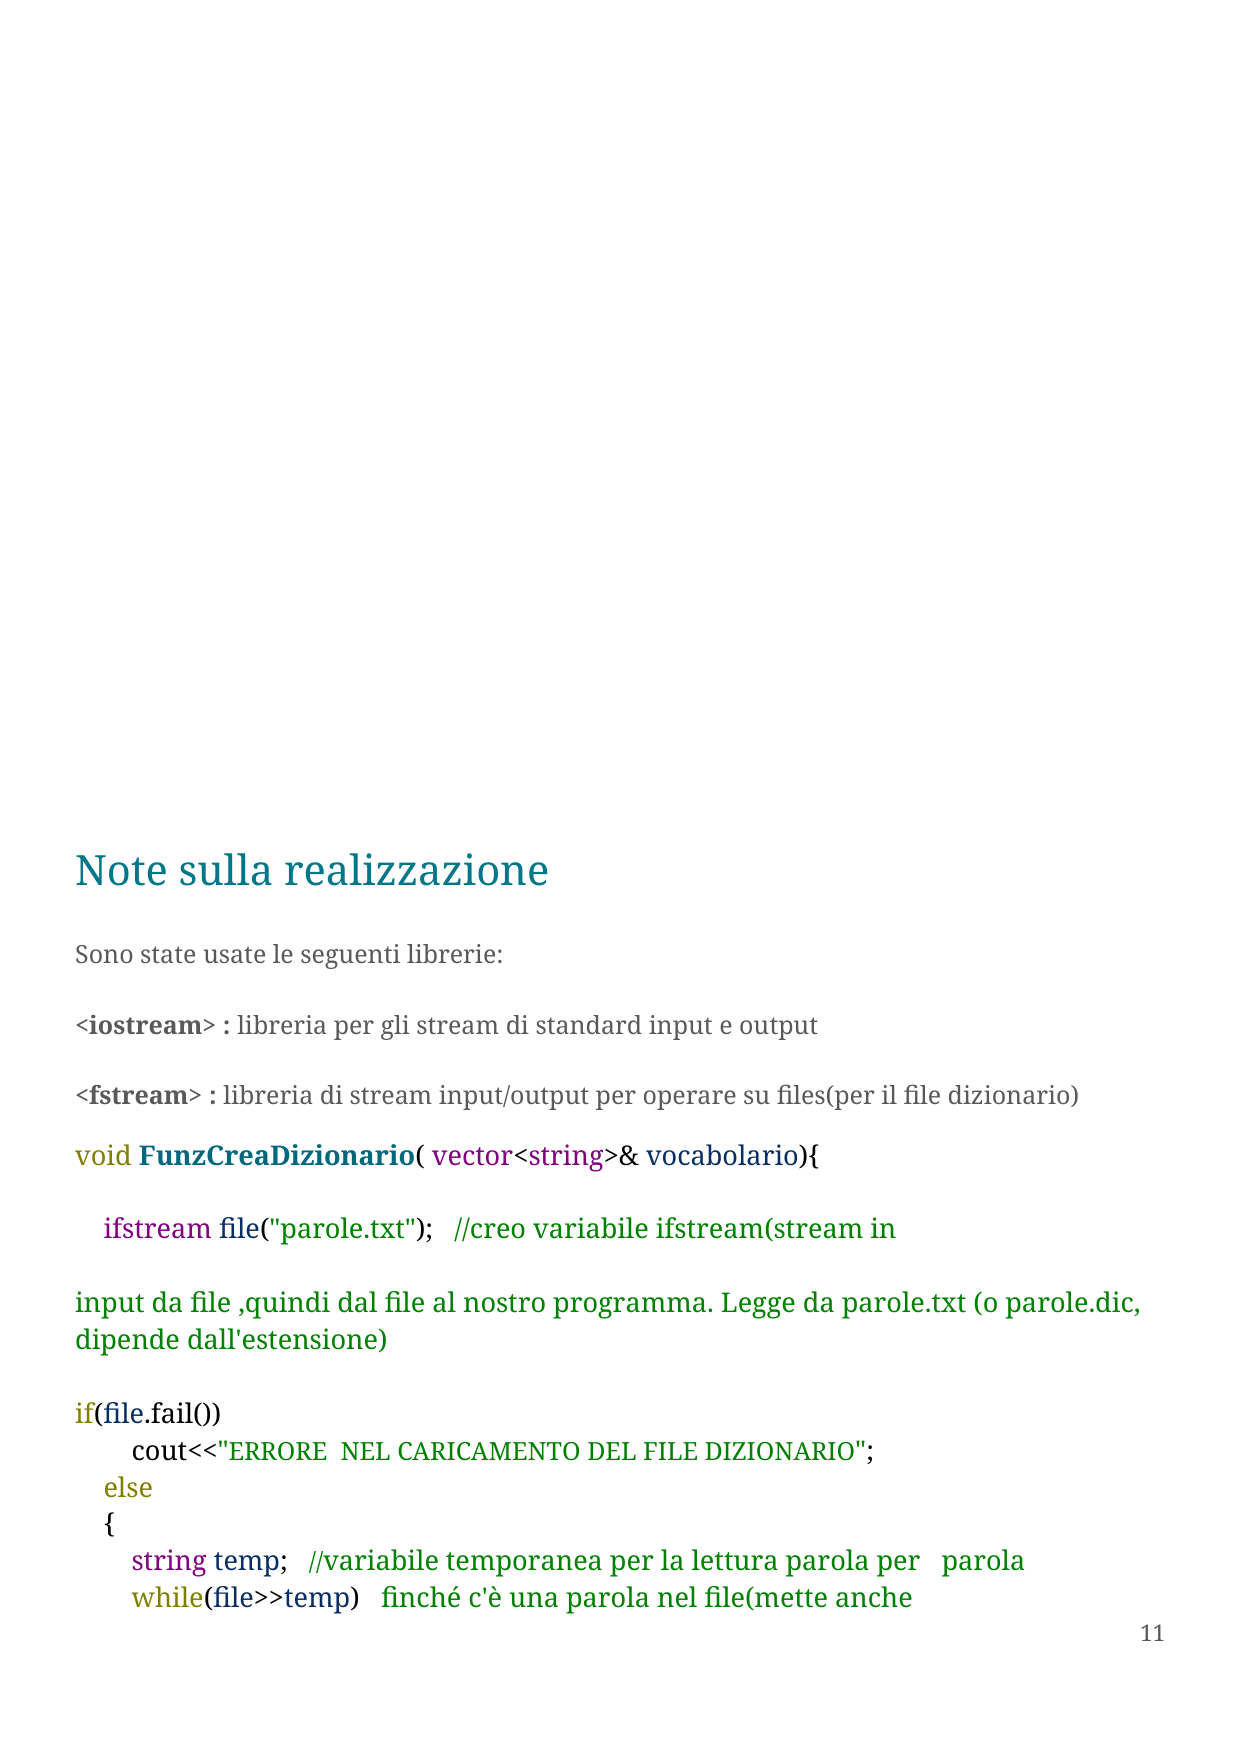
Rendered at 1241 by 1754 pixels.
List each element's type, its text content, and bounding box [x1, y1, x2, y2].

text ifstream file("parole.txt"); //creo variabile ifstream(stream in [75, 1210, 1165, 1247]
text input da file ,quindi dal file al nostro programma. Legge da parole.txt (o parole.dic, dipende dall'estensione) [75, 1284, 1165, 1357]
text Sono state usate le seguenti librerie: [75, 937, 1165, 971]
text Note sulla realizzazione [75, 841, 1165, 898]
text { [75, 1505, 1165, 1542]
text while(file>>temp) finché c'è una parola nel file(mette anche [75, 1579, 1165, 1616]
text void FunzCreaDizionario( vector<string>& vocabolario){ [75, 1136, 1165, 1173]
text <fstream> : libreria di stream input/output per operare su files(per il file dizionario) [75, 1078, 1165, 1112]
text <iostream> : libreria per gli stream di standard input e output [75, 1007, 1165, 1041]
text cout<<"ERRORE NEL CARICAMENTO DEL FILE DIZIONARIO"; [75, 1431, 1165, 1468]
text else [75, 1468, 1165, 1505]
text if(file.fail()) [75, 1394, 1165, 1431]
text string temp; //variabile temporanea per la lettura parola per parola [75, 1542, 1165, 1579]
